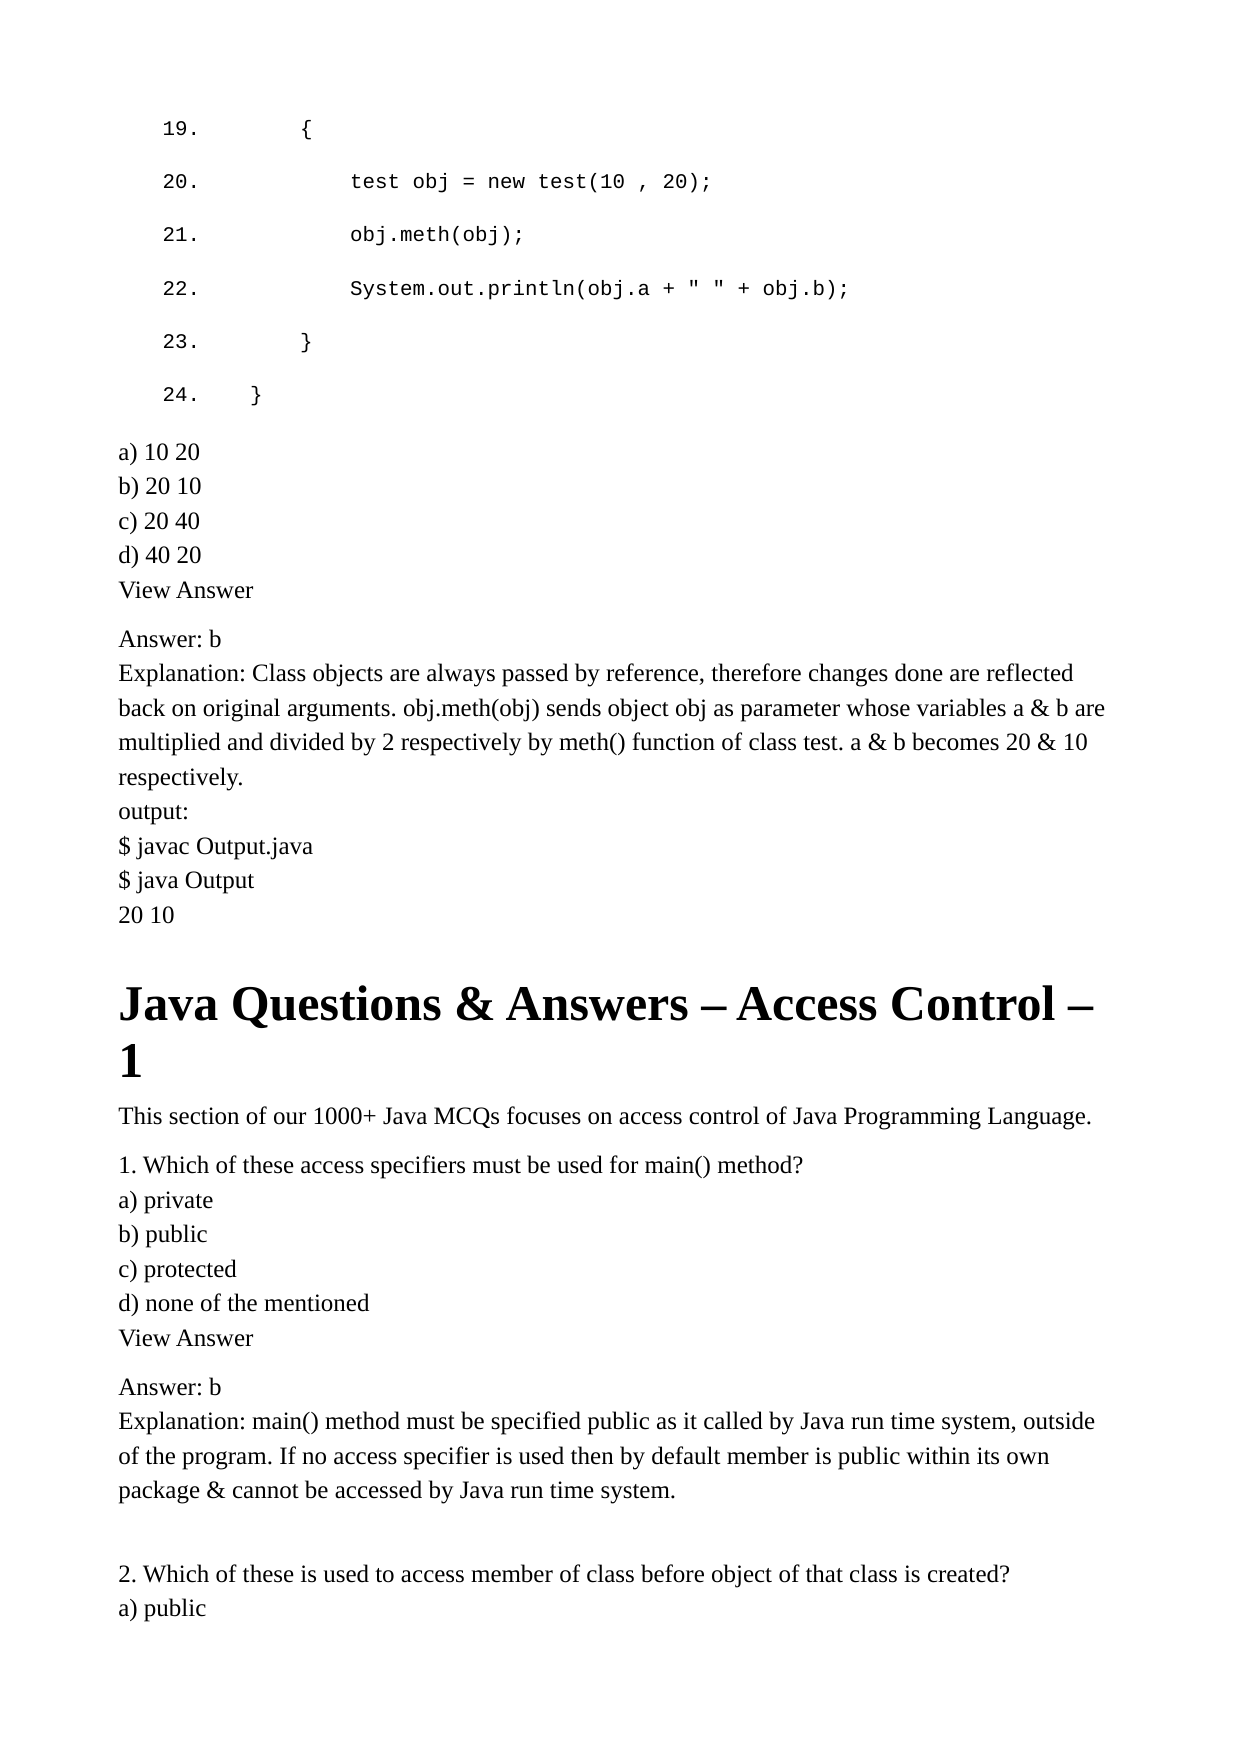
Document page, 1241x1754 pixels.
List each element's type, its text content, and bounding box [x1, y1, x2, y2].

text 1. Which of these access specifiers must be used for main() method? a) private b) public c) protected d) none of the mentioned View Answer [118, 1150, 1122, 1351]
text a) 10 20 b) 20 10 c) 20 40 d) 40 20 View Answer [118, 437, 1122, 603]
list } [162, 384, 1122, 407]
list obj.meth(obj); [162, 224, 1122, 248]
text This section of our 1000+ Java MCQs focuses on access control of Java Programming Language. [118, 1101, 1122, 1130]
text Answer: b Explanation: Class objects are always passed by reference, therefore changes done are reflected back on original arguments. obj.meth(obj) sends object obj as parameter whose variables a & b are multiplied and divided by 2 respectively by meth() function of class test. a & b becomes 20 & 10 respectively. output: $ javac Output.java $ java Output 20 10 [118, 624, 1122, 928]
list { [162, 118, 1122, 142]
subtitle Java Questions & Answers – Access Control – 1 [118, 974, 1122, 1089]
list } [162, 331, 1122, 354]
list System.out.println(obj.a + " " + obj.b); [162, 277, 1122, 301]
text 2. Which of these is used to access member of class before object of that class is created? a) public [118, 1559, 1122, 1622]
list test obj = new test(10 , 20); [162, 171, 1122, 195]
text Answer: b Explanation: main() method must be specified public as it called by Java run time system, outside of the program. If no access specifier is used then by default member is public within its own package & cannot be accessed by Java run time system. [118, 1372, 1122, 1538]
